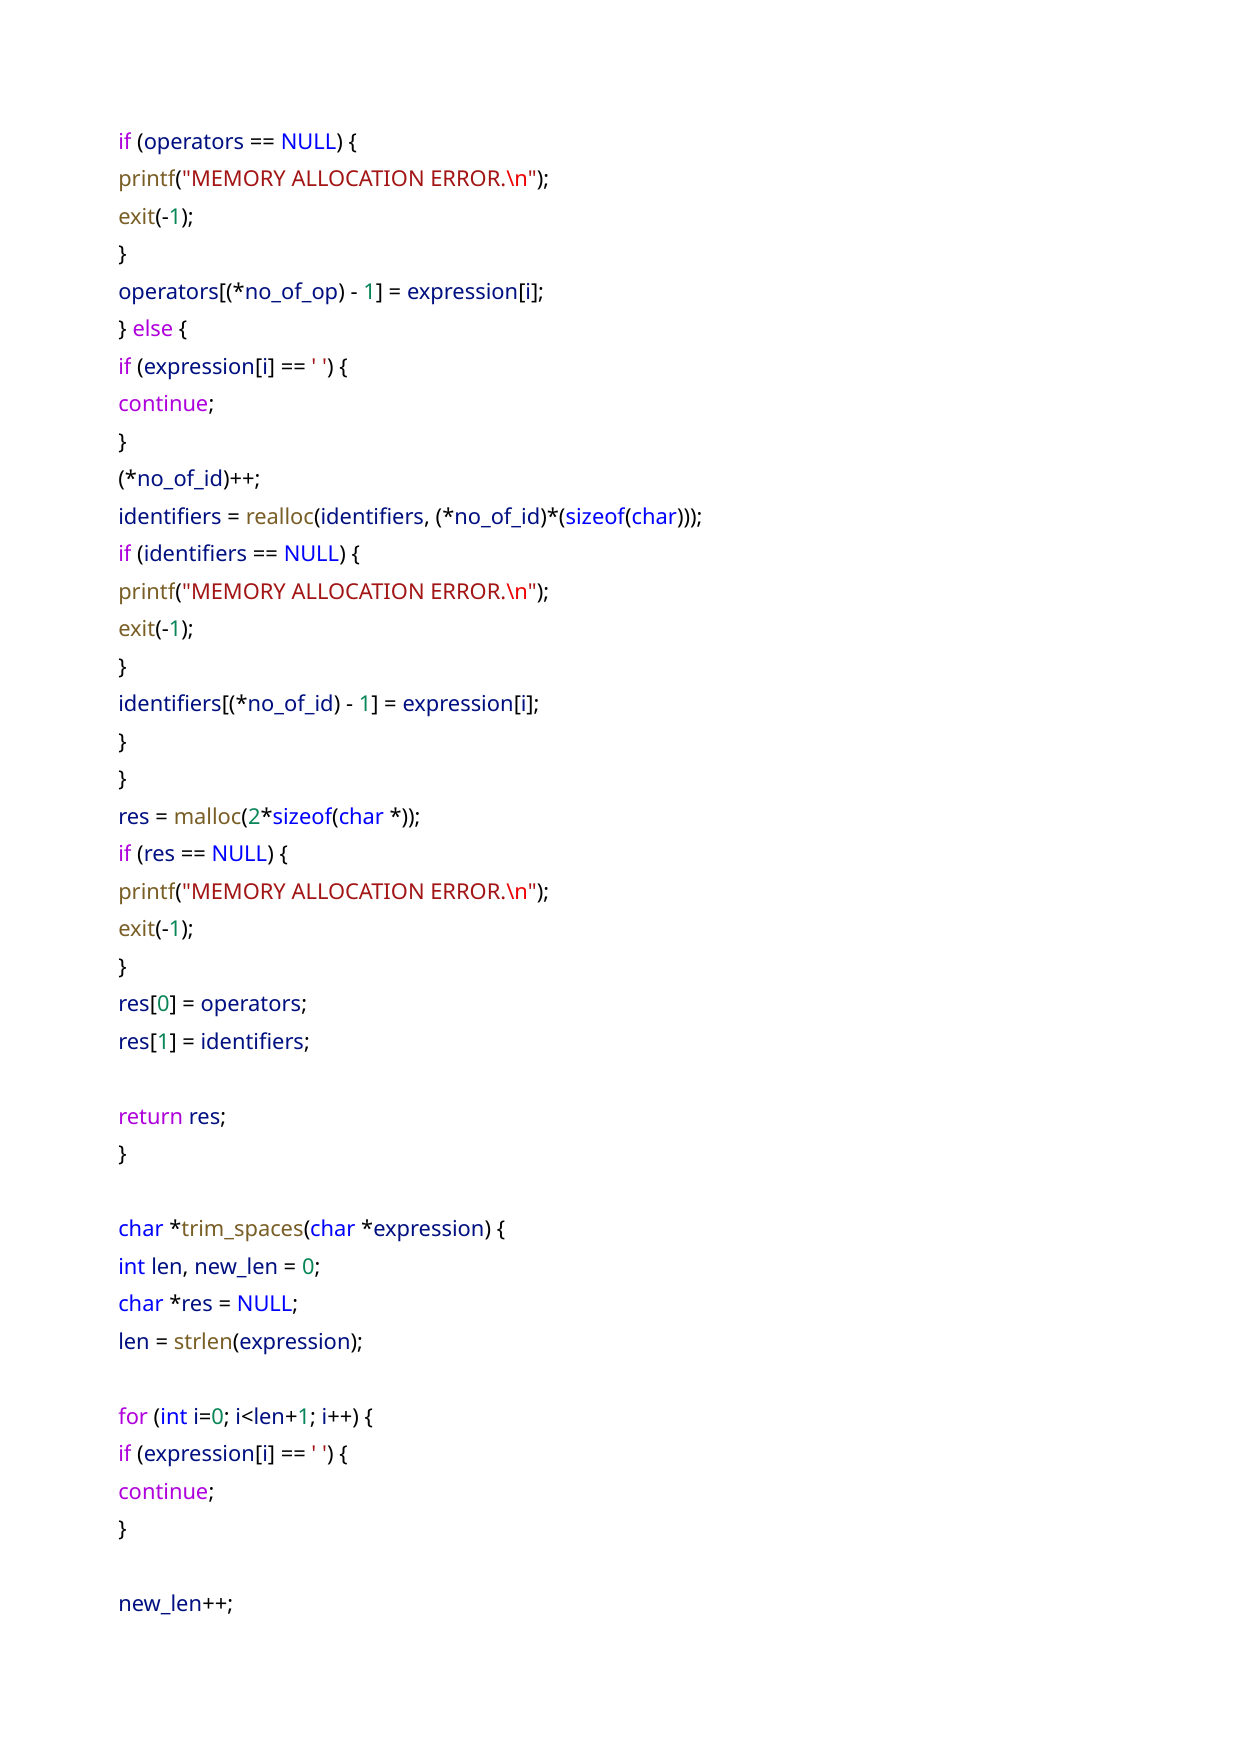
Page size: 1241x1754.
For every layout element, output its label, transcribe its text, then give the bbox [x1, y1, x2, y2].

text printf("MEMORY ALLOCATION ERROR.\n"); [118, 568, 1122, 606]
text } [118, 231, 1122, 268]
text exit(-1); [118, 906, 1122, 943]
text return res; [118, 1093, 1122, 1131]
text } [118, 418, 1122, 456]
text exit(-1); [118, 606, 1122, 643]
text for (int i=0; i<len+1; i++) { [118, 1393, 1122, 1431]
text if (expression[i] == ' ') { [118, 343, 1122, 381]
text identifiers = realloc(identifiers, (*no_of_id)*(sizeof(char))); [118, 493, 1122, 531]
text res = malloc(2*sizeof(char *)); [118, 793, 1122, 831]
text exit(-1); [118, 193, 1122, 231]
text if (identifiers == NULL) { [118, 531, 1122, 568]
text } [118, 756, 1122, 793]
text printf("MEMORY ALLOCATION ERROR.\n"); [118, 868, 1122, 906]
text } [118, 1131, 1122, 1168]
text } [118, 643, 1122, 681]
text int len, new_len = 0; [118, 1243, 1122, 1281]
text identifiers[(*no_of_id) - 1] = expression[i]; [118, 681, 1122, 718]
text new_len++; [118, 1581, 1122, 1618]
text } [118, 718, 1122, 756]
text if (res == NULL) { [118, 831, 1122, 868]
text continue; [118, 381, 1122, 418]
text len = strlen(expression); [118, 1318, 1122, 1356]
text char *res = NULL; [118, 1281, 1122, 1318]
text res[0] = operators; [118, 981, 1122, 1018]
text printf("MEMORY ALLOCATION ERROR.\n"); [118, 156, 1122, 193]
text } else { [118, 306, 1122, 343]
text if (expression[i] == ' ') { [118, 1431, 1122, 1468]
text res[1] = identifiers; [118, 1018, 1122, 1056]
text (*no_of_id)++; [118, 456, 1122, 493]
text continue; [118, 1468, 1122, 1506]
text if (operators == NULL) { [118, 118, 1122, 156]
text operators[(*no_of_op) - 1] = expression[i]; [118, 268, 1122, 306]
text char *trim_spaces(char *expression) { [118, 1206, 1122, 1243]
text } [118, 943, 1122, 981]
text } [118, 1506, 1122, 1543]
